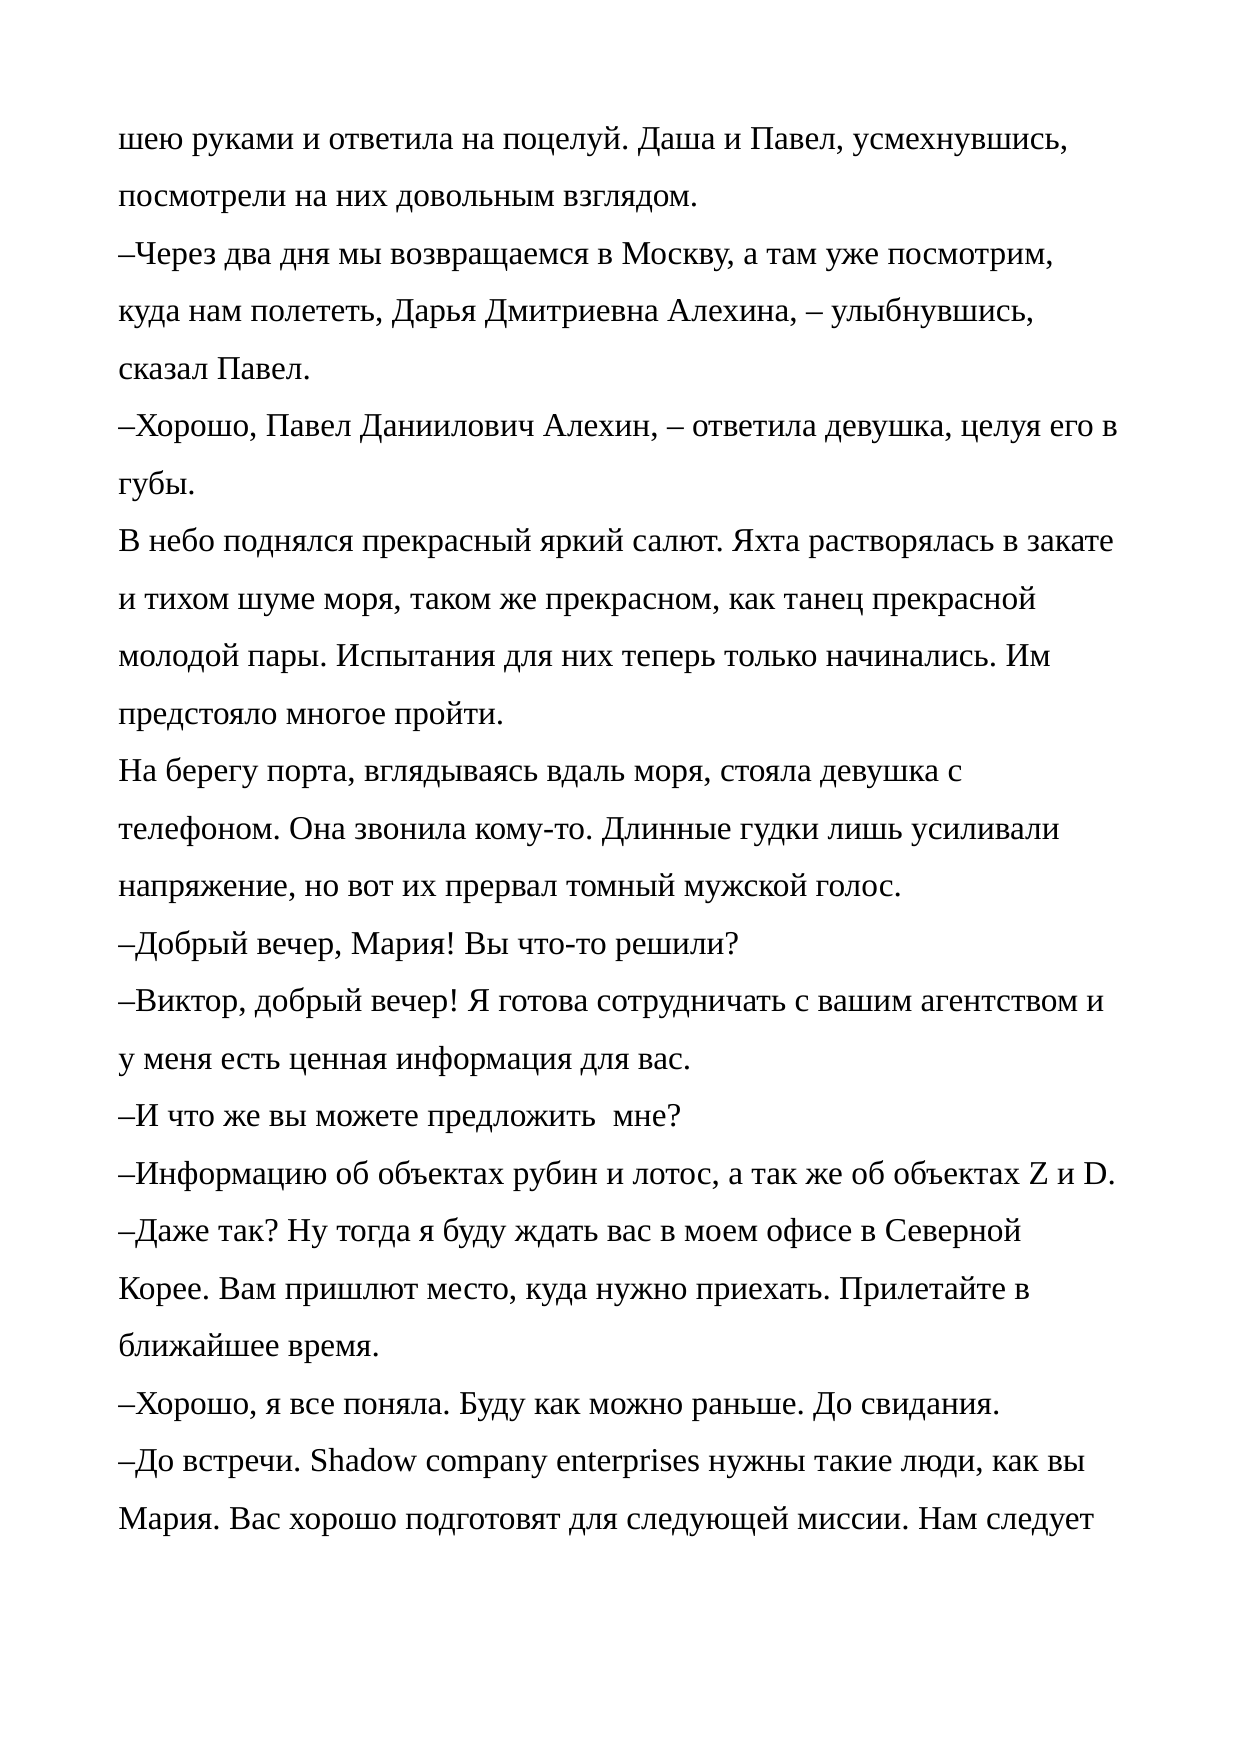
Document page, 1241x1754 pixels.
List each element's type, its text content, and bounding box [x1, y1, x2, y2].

text –Хорошо, Павел Даниилович Алехин, – ответила девушка, целуя его в губы. [118, 406, 1122, 501]
text На берегу порта, вглядываясь вдаль моря, стояла девушка с телефоном. Она звонила кому-то. Длинные гудки лишь усиливали напряжение, но вот их прервал томный мужской голос. [118, 751, 1122, 904]
text –Хорошо, я все поняла. Буду как можно раньше. До свидания. [118, 1383, 1122, 1421]
text В небо поднялся прекрасный яркий салют. Яхта растворялась в закате и тихом шуме моря, таком же прекрасном, как танец прекрасной молодой пары. Испытания для них теперь только начинались. Им предстояло многое пройти. [118, 521, 1122, 731]
text –Виктор, добрый вечер! Я готова сотрудничать с вашим агентством и у меня есть ценная информация для вас. [118, 981, 1122, 1076]
text –Через два дня мы возвращаемся в Москву, а там уже посмотрим, куда нам полететь, Дарья Дмитриевна Алехина, – улыбнувшись, сказал Павел. [118, 233, 1122, 386]
text –Информацию об объектах рубин и лотос, а так же об объектах Z и D. [118, 1153, 1122, 1191]
text –Даже так? Ну тогда я буду ждать вас в моем офисе в Северной Корее. Вам пришлют место, куда нужно приехать. Прилетайте в ближайшее время. [118, 1211, 1122, 1364]
text –Добрый вечер, Мария! Вы что-то решили? [118, 923, 1122, 961]
text –До встречи. Shadow company enterprises нужны такие люди, как вы Мария. Вас хорошо подготовят для следующей миссии. Нам следует [118, 1441, 1122, 1536]
text шею руками и ответила на поцелуй. Даша и Павел, усмехнувшись, посмотрели на них довольным взглядом. [118, 118, 1122, 214]
text –И что же вы можете предложить мне? [118, 1096, 1122, 1134]
